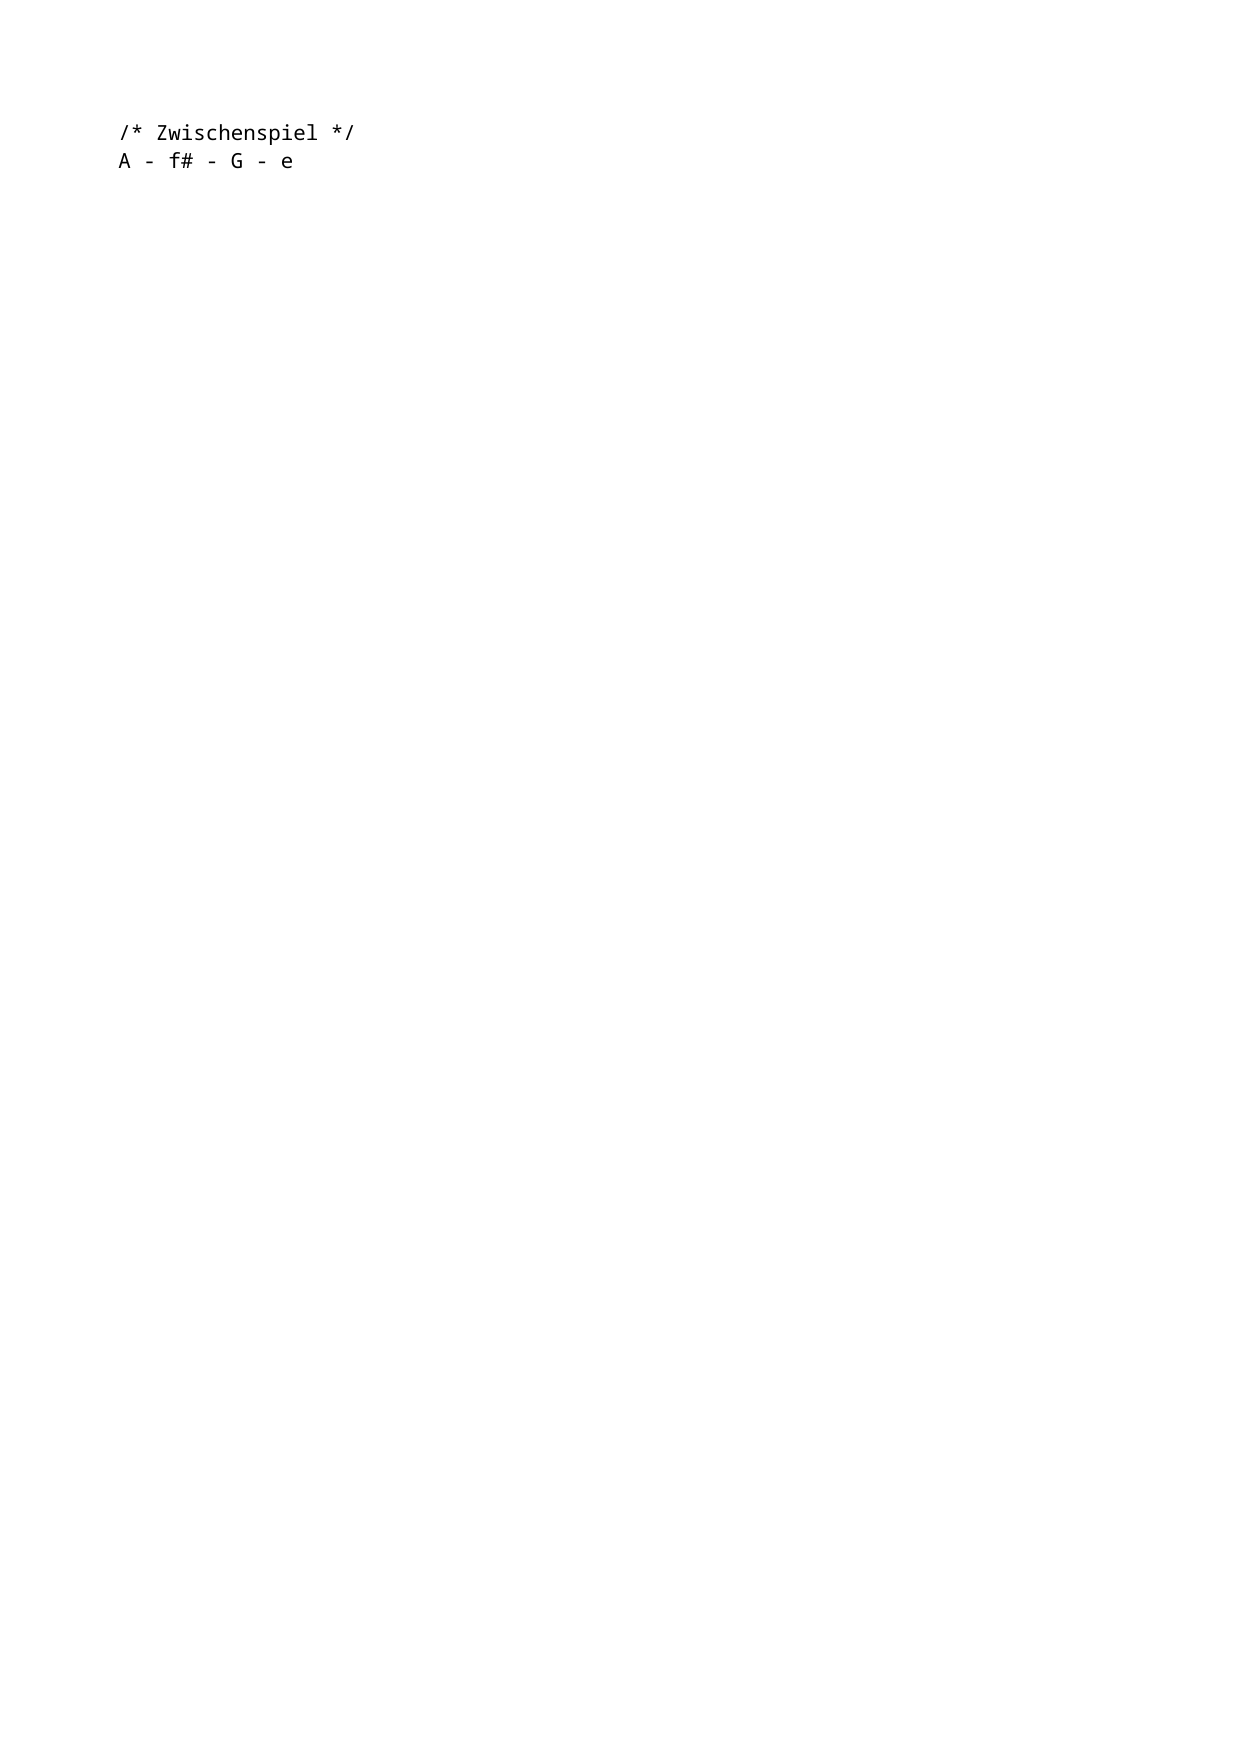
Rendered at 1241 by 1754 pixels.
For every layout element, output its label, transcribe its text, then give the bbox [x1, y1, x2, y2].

text /* Zwischenspiel */ [118, 118, 1122, 147]
text A - f# - G - e [118, 147, 1122, 175]
